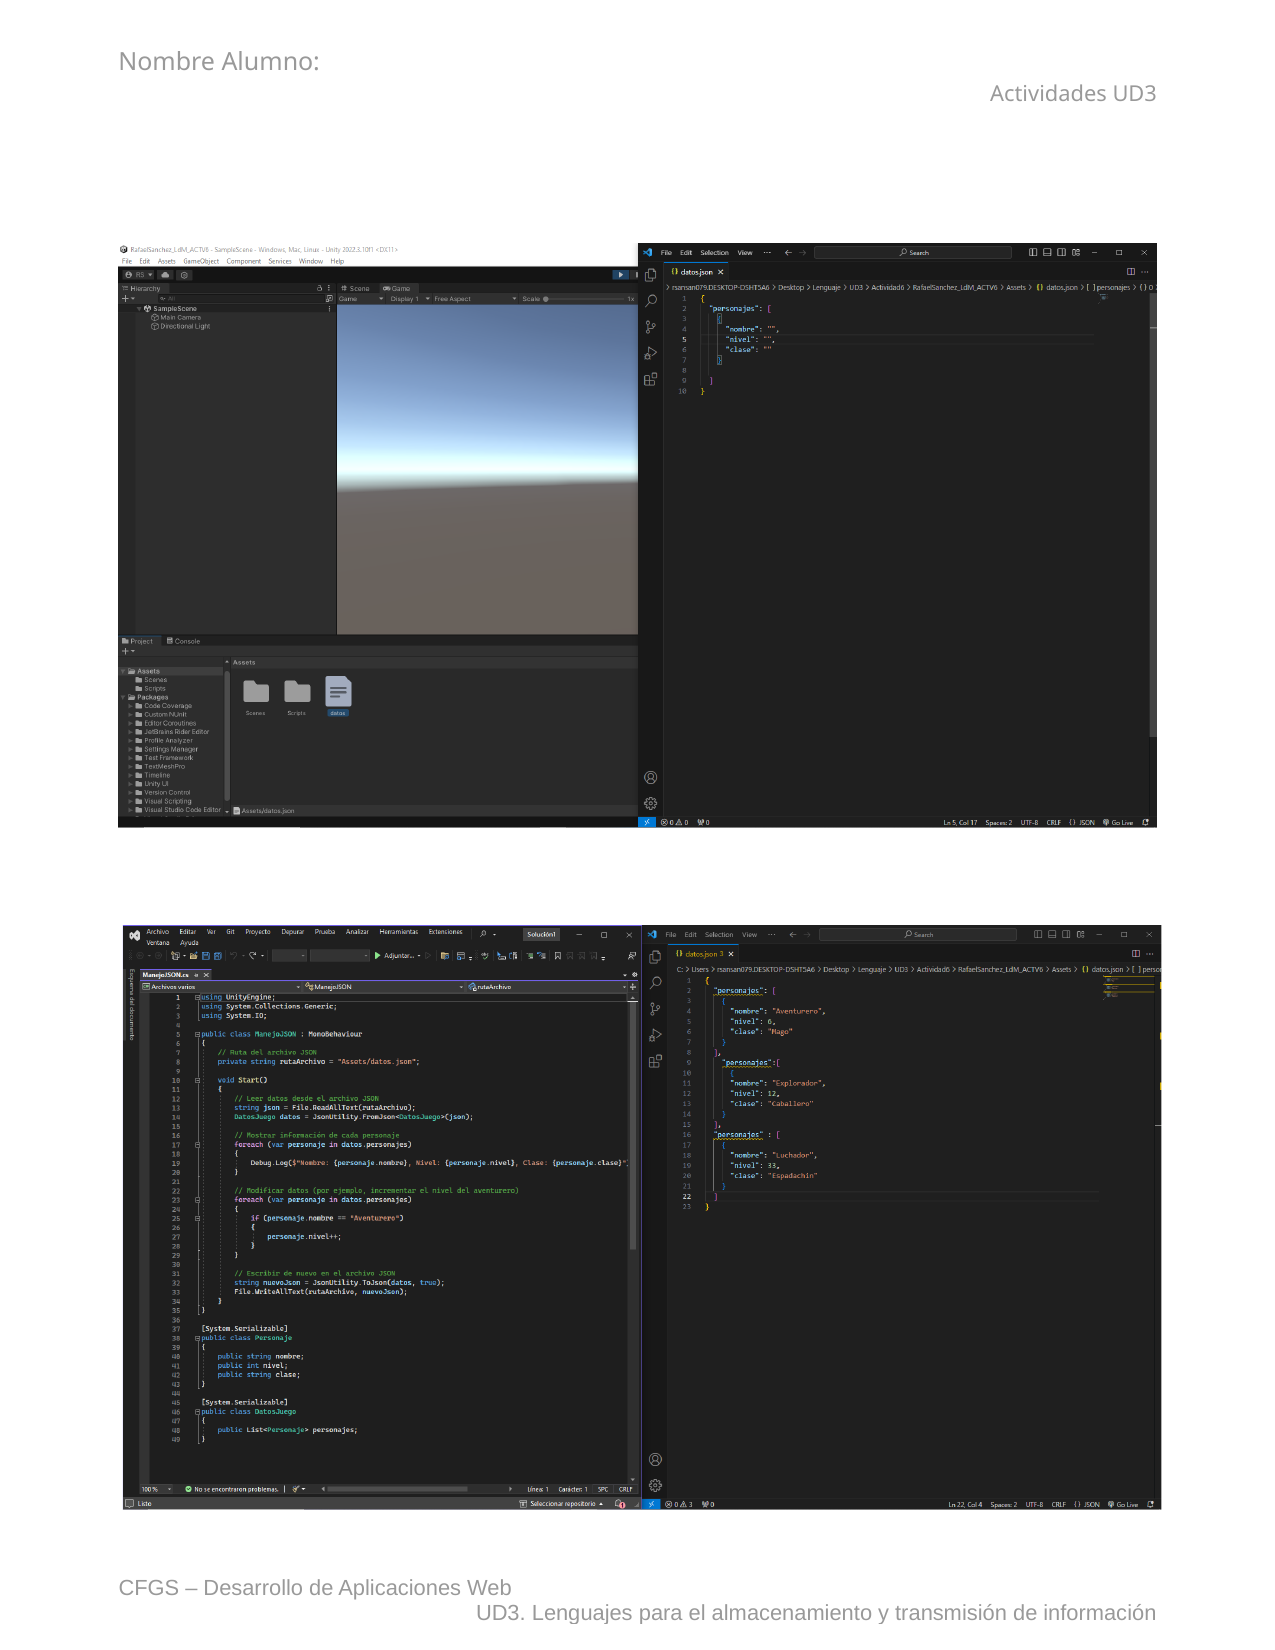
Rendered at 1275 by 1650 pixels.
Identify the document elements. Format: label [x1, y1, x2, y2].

picture [118, 243, 1157, 828]
picture [122, 925, 1162, 1510]
